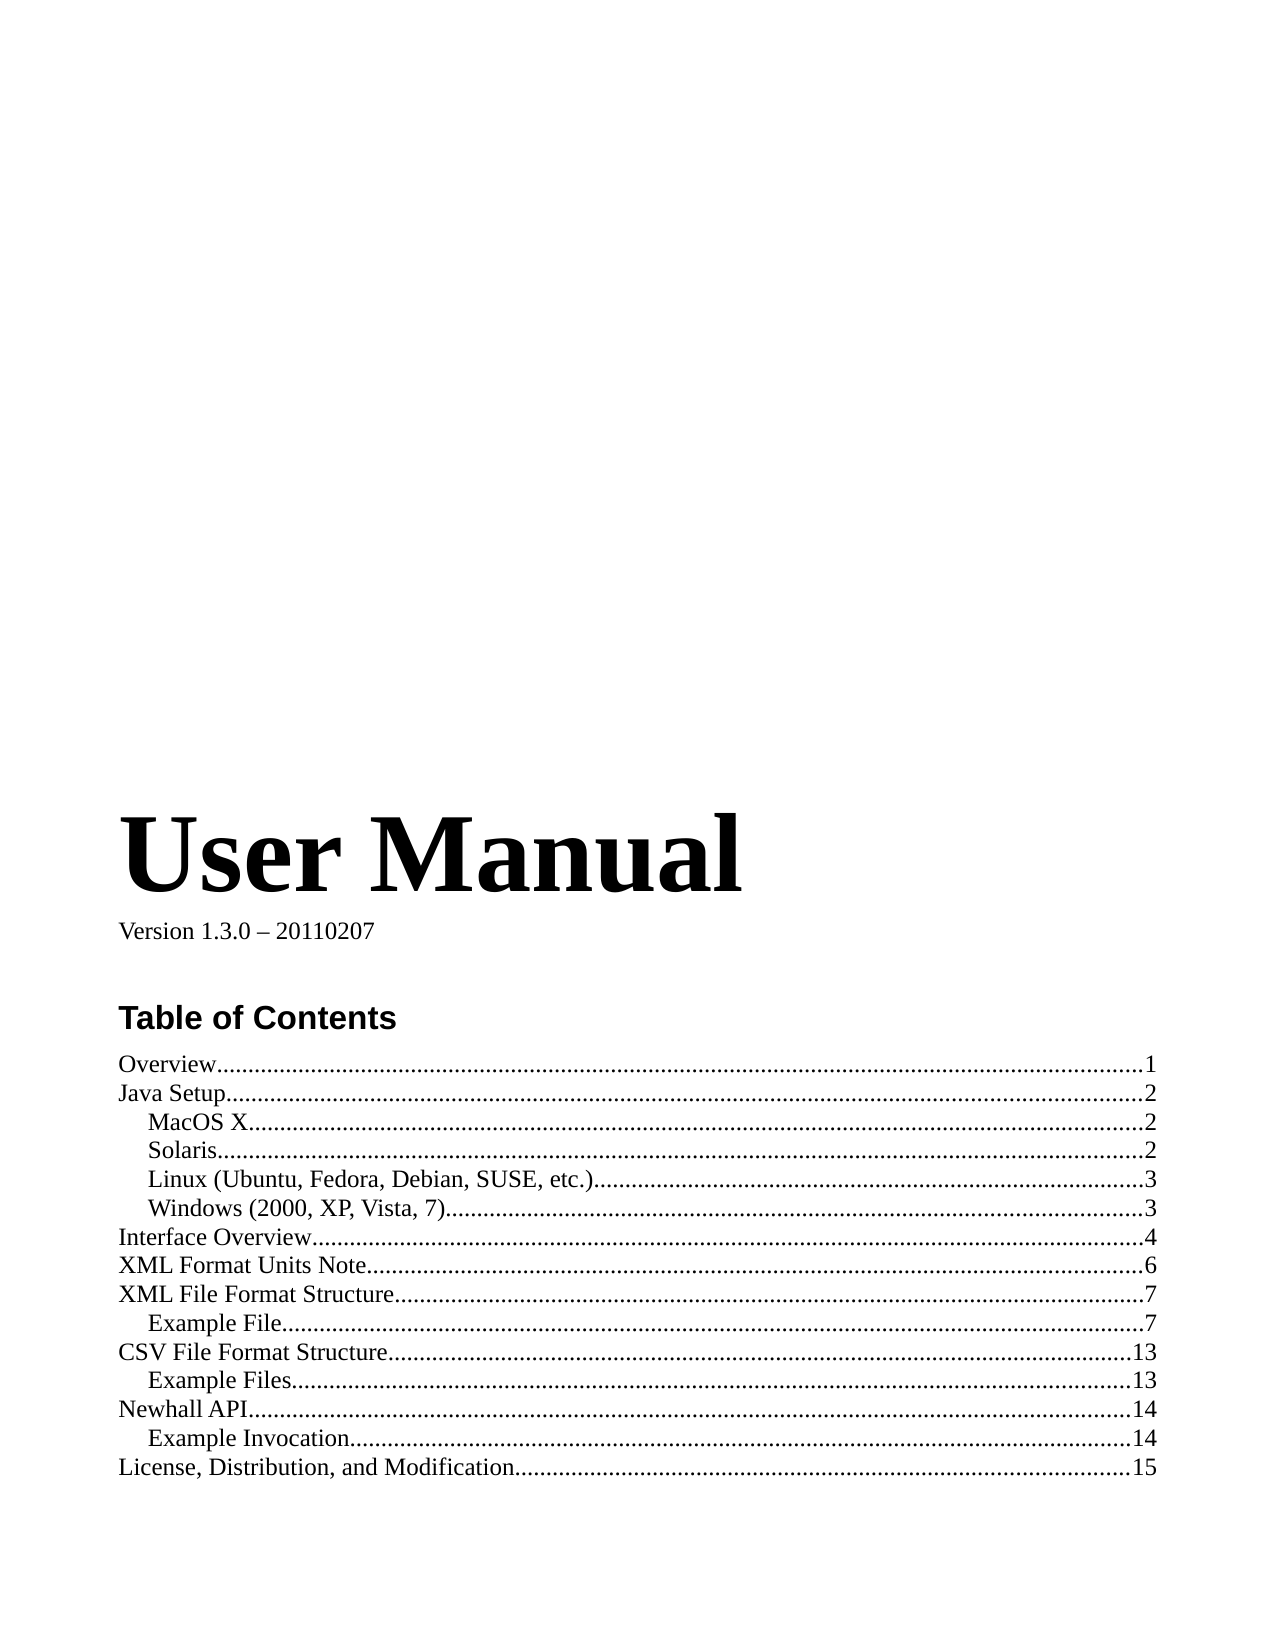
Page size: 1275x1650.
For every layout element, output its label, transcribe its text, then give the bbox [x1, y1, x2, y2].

text CSV File Format Structure 13 [118, 1337, 1157, 1365]
text Newhall API 14 [118, 1394, 1157, 1423]
text Overview 1 [118, 1049, 1157, 1078]
text Interface Overview 4 [118, 1222, 1157, 1250]
text Example Invocation 14 [148, 1423, 1157, 1452]
text Java Setup 2 [118, 1078, 1157, 1107]
text Solaris 2 [148, 1135, 1157, 1164]
text License, Distribution, and Modification 15 [118, 1452, 1157, 1480]
text Example Files 13 [148, 1365, 1157, 1394]
text XML File Format Structure 7 [118, 1279, 1157, 1308]
text Linux (Ubuntu, Fedora, Debian, SUSE, etc.) 3 [148, 1164, 1157, 1193]
text Windows (2000, XP, Vista, 7) 3 [148, 1193, 1157, 1222]
text XML Format Units Note 6 [118, 1250, 1157, 1279]
text Version 1.3.0 – 20110207 [118, 916, 1157, 944]
text MacOS X 2 [148, 1107, 1157, 1135]
subtitle Table of Contents [118, 998, 1157, 1037]
text Example File 7 [148, 1308, 1157, 1337]
text User Manual [118, 786, 1157, 916]
